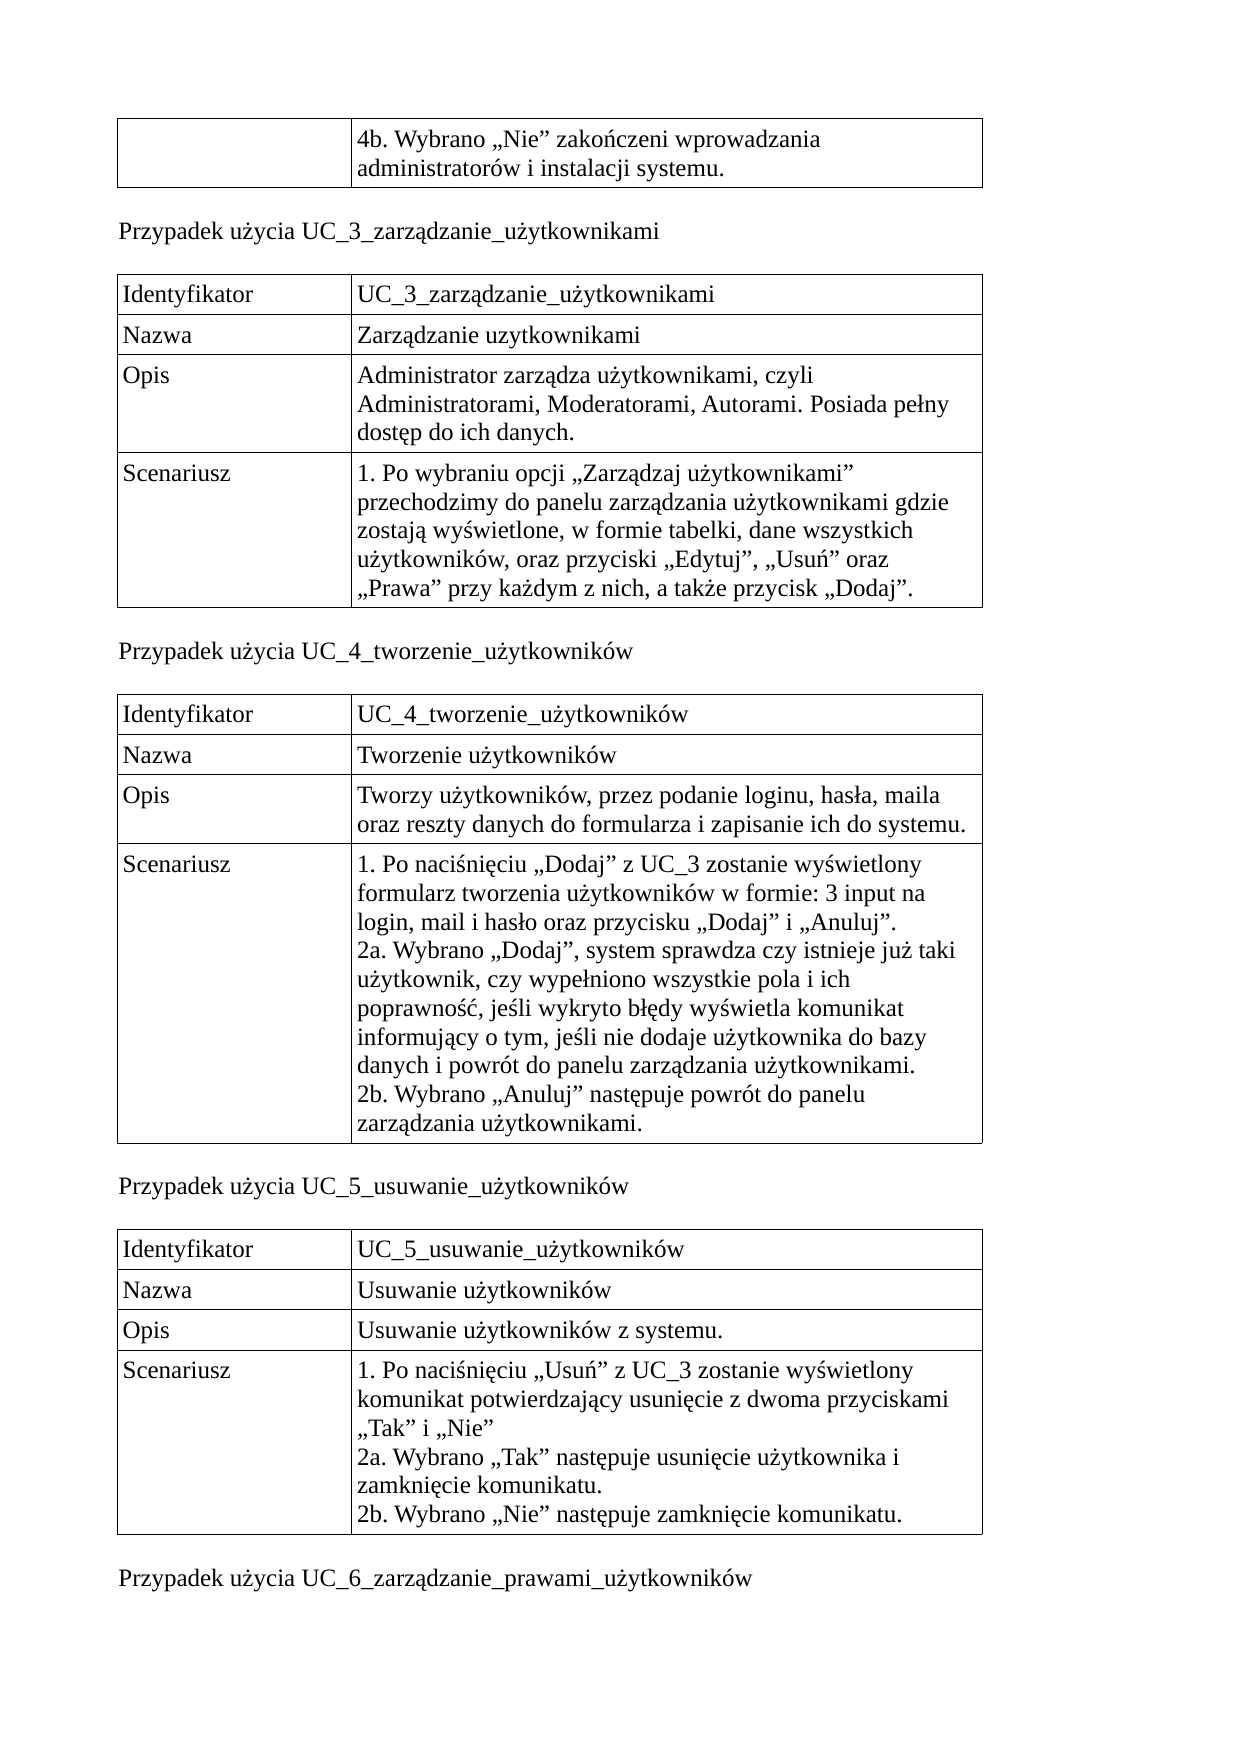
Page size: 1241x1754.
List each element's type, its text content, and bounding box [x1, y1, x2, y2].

text Przypadek użycia UC_4_tworzenie_użytkowników [118, 636, 1122, 665]
table_header UC_4_tworzenie_użytkowników [352, 695, 982, 734]
text Przypadek użycia UC_6_zarządzanie_prawami_użytkowników [118, 1563, 1122, 1591]
table_cell Scenariusz [118, 453, 351, 607]
text Przypadek użycia UC_3_zarządzanie_użytkownikami [118, 216, 1122, 245]
table_cell Usuwanie użytkowników [352, 1270, 982, 1309]
table_cell Opis [118, 775, 351, 843]
table_cell Scenariusz [118, 1351, 351, 1534]
table_cell Nazwa [118, 1270, 351, 1309]
table_cell Tworzy użytkowników, przez podanie loginu, hasła, maila oraz reszty danych do formularza i zapisanie ich do systemu. [352, 775, 982, 843]
table_header UC_5_usuwanie_użytkowników [352, 1230, 982, 1269]
table_cell Administrator zarządza użytkownikami, czyli Administratorami, Moderatorami, Autorami. Posiada pełny dostęp do ich danych. [352, 355, 982, 452]
table_cell Usuwanie użytkowników z systemu. [352, 1310, 982, 1350]
table_cell Scenariusz [118, 844, 351, 1142]
table_header Identyfikator [118, 695, 351, 734]
text Przypadek użycia UC_5_usuwanie_użytkowników [118, 1171, 1122, 1200]
table_header UC_3_zarządzanie_użytkownikami [352, 275, 982, 314]
table_cell 4b. Wybrano „Nie” zakończeni wprowadzania administratorów i instalacji systemu. [352, 119, 982, 187]
table_cell Opis [118, 355, 351, 452]
table_header Identyfikator [118, 275, 351, 314]
table_cell Tworzenie użytkowników [352, 735, 982, 774]
table_cell Nazwa [118, 735, 351, 774]
table_cell 1. Po naciśnięciu „Usuń” z UC_3 zostanie wyświetlony komunikat potwierdzający usunięcie z dwoma przyciskami „Tak” i „Nie” 2a. Wybrano „Tak” następuje usunięcie użytkownika i zamknięcie komunikatu. 2b. Wybrano „Nie” następuje zamknięcie komunikatu. [352, 1351, 982, 1534]
table_cell 1. Po naciśnięciu „Dodaj” z UC_3 zostanie wyświetlony formularz tworzenia użytkowników w formie: 3 input na login, mail i hasło oraz przycisku „Dodaj” i „Anuluj”. 2a. Wybrano „Dodaj”, system sprawdza czy istnieje już taki użytkownik, czy wypełniono wszystkie pola i ich poprawność, jeśli wykryto błędy wyświetla komunikat informujący o tym, jeśli nie dodaje użytkownika do bazy danych i powrót do panelu zarządzania użytkownikami. 2b. Wybrano „Anuluj” następuje powrót do panelu zarządzania użytkownikami. [352, 844, 982, 1142]
table_cell Opis [118, 1310, 351, 1350]
table_cell Nazwa [118, 315, 351, 354]
table_cell Zarządzanie uzytkownikami [352, 315, 982, 354]
table_cell [118, 119, 351, 187]
table_header Identyfikator [118, 1230, 351, 1269]
table_cell 1. Po wybraniu opcji „Zarządzaj użytkownikami” przechodzimy do panelu zarządzania użytkownikami gdzie zostają wyświetlone, w formie tabelki, dane wszystkich użytkowników, oraz przyciski „Edytuj”, „Usuń” oraz „Prawa” przy każdym z nich, a także przycisk „Dodaj”. [352, 453, 982, 607]
